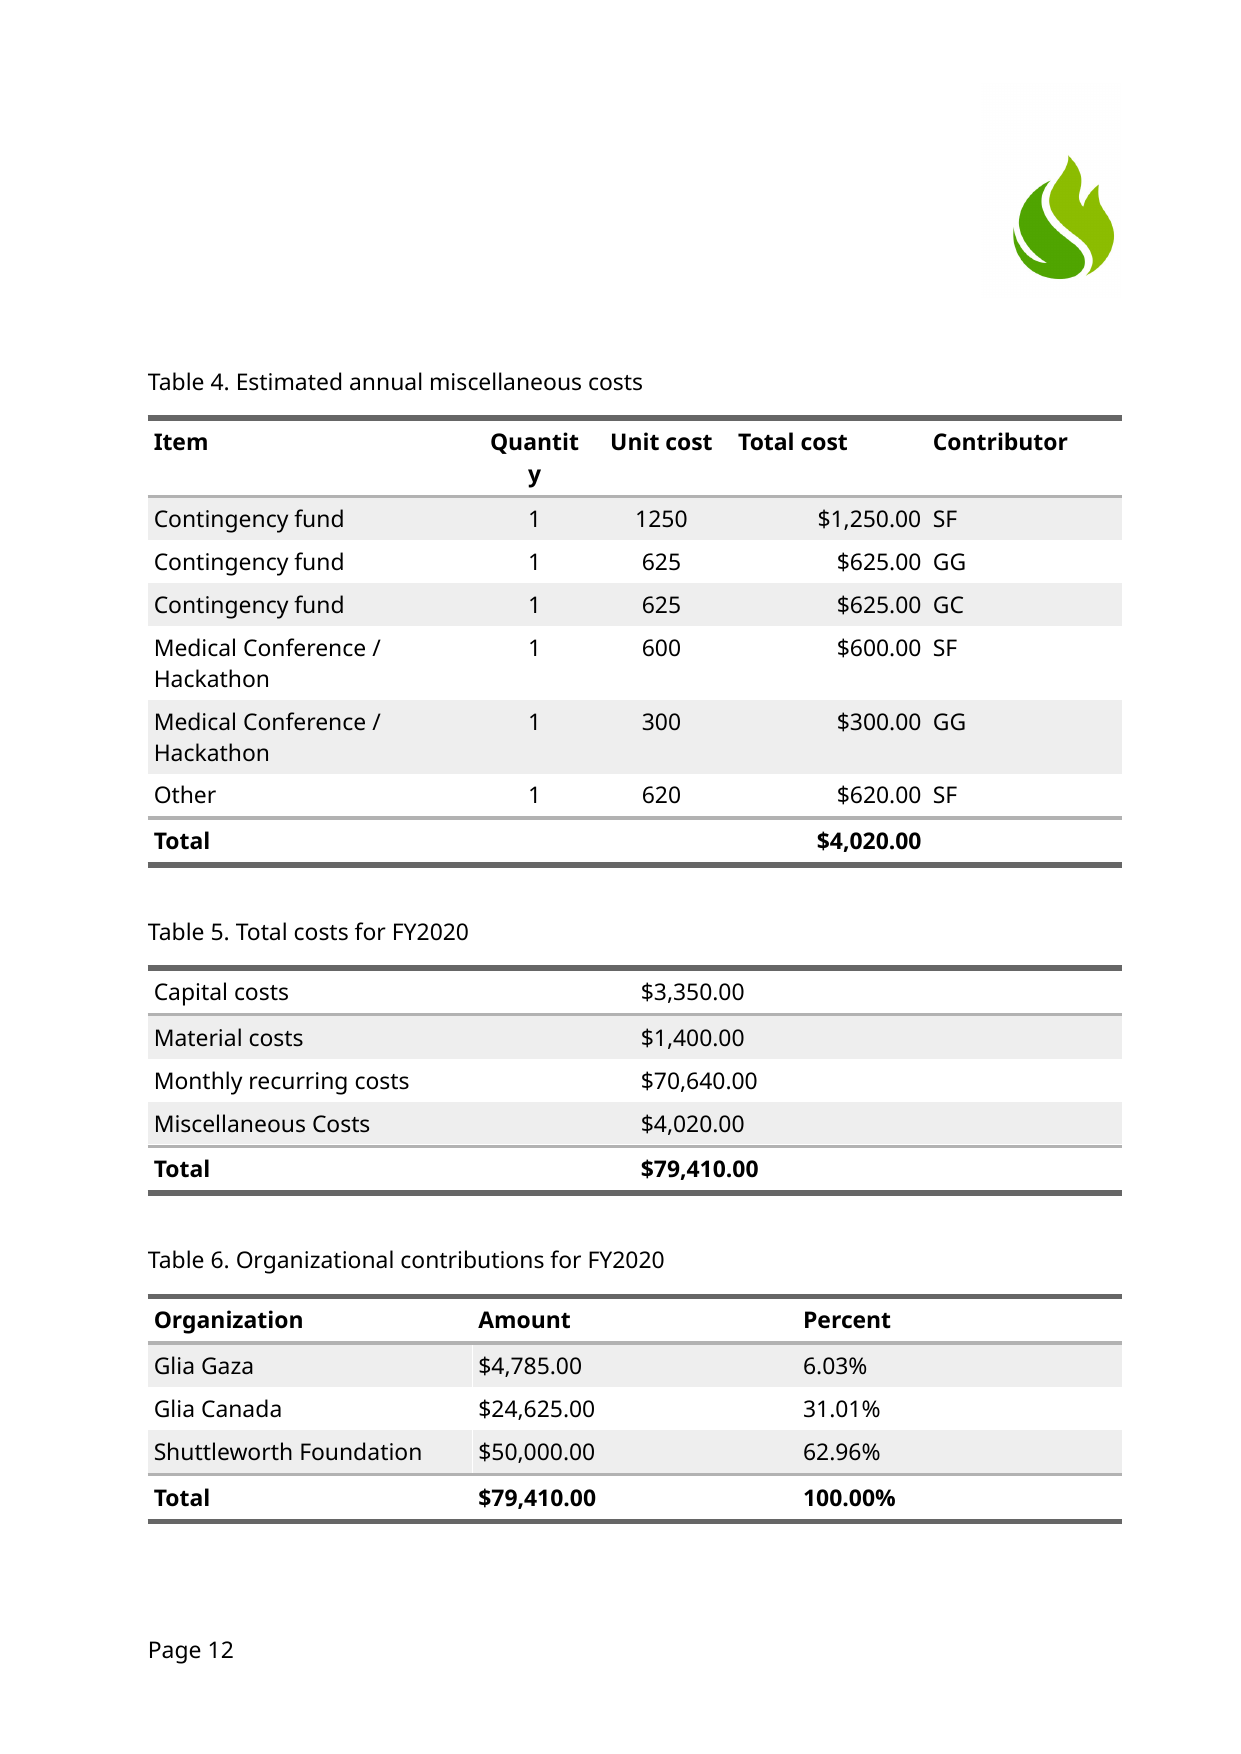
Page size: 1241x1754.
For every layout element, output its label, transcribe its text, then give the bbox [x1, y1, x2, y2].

table_cell Total [148, 1476, 472, 1518]
table_cell 1 [478, 498, 590, 540]
table_cell Contingency fund [148, 583, 478, 626]
table_cell 1 [478, 626, 590, 700]
table_cell 1 [478, 540, 590, 583]
table_cell $625.00 [732, 583, 927, 626]
table_cell [478, 820, 590, 862]
table_cell $70,640.00 [635, 1059, 1122, 1102]
table_header Total cost [732, 421, 927, 494]
table_header Capital costs [148, 971, 635, 1013]
table_cell 1 [478, 774, 590, 816]
table_cell Total [148, 1148, 635, 1190]
table_cell 62.96% [797, 1430, 1122, 1473]
table_header Amount [473, 1299, 797, 1341]
table_cell SF [927, 774, 1122, 816]
table_cell Contingency fund [148, 498, 478, 540]
table_cell Other [148, 774, 478, 816]
table_cell 625 [590, 540, 732, 583]
table_header Quantity [478, 421, 590, 494]
table_cell GC [927, 583, 1122, 626]
table_cell 1 [478, 700, 590, 774]
table_header $3,350.00 [635, 971, 1122, 1013]
table_cell 100.00% [797, 1476, 1122, 1518]
table_cell $1,400.00 [635, 1016, 1122, 1059]
table_cell Contingency fund [148, 540, 478, 583]
table_cell 1250 [590, 498, 732, 540]
table_cell SF [927, 626, 1122, 700]
picture [981, 83, 1026, 298]
table_cell 31.01% [797, 1387, 1122, 1430]
table_cell GG [927, 540, 1122, 583]
table_cell $79,410.00 [473, 1476, 797, 1518]
table_header Percent [797, 1299, 1122, 1341]
table_cell $50,000.00 [473, 1430, 797, 1473]
text Table 6. Organizational contributions for FY2020 [148, 1244, 1122, 1276]
table_cell $4,020.00 [635, 1102, 1122, 1144]
table_cell $625.00 [732, 540, 927, 583]
table_header Contributor [927, 421, 1122, 494]
table_cell $300.00 [732, 700, 927, 774]
table_cell Miscellaneous Costs [148, 1102, 635, 1144]
table_header Organization [148, 1299, 472, 1341]
table_cell Medical Conference / Hackathon [148, 626, 478, 700]
table_header Item [148, 421, 478, 494]
table_cell 620 [590, 774, 732, 816]
table_cell Material costs [148, 1016, 635, 1059]
table_cell Monthly recurring costs [148, 1059, 635, 1102]
table_header Unit cost [590, 421, 732, 494]
table_cell Total [148, 820, 478, 862]
table_cell Glia Canada [148, 1387, 472, 1430]
table_cell $4,785.00 [473, 1345, 797, 1387]
table_cell $79,410.00 [635, 1148, 1122, 1190]
table_cell 600 [590, 626, 732, 700]
table_cell $1,250.00 [732, 498, 927, 540]
table_cell 625 [590, 583, 732, 626]
table_cell Glia Gaza [148, 1345, 472, 1387]
table_cell $24,625.00 [473, 1387, 797, 1430]
text Table 5. Total costs for FY2020 [148, 916, 1122, 948]
table_cell $4,020.00 [732, 820, 927, 862]
table_cell [590, 820, 732, 862]
table_cell [927, 820, 1122, 862]
table_cell Medical Conference / Hackathon [148, 700, 478, 774]
table_cell 6.03% [797, 1345, 1122, 1387]
table_cell GG [927, 700, 1122, 774]
table_cell 300 [590, 700, 732, 774]
table_cell $600.00 [732, 626, 927, 700]
table_cell $620.00 [732, 774, 927, 816]
table_cell 1 [478, 583, 590, 626]
text Table 4. Estimated annual miscellaneous costs [148, 366, 1122, 398]
table_cell SF [927, 498, 1122, 540]
table_cell Shuttleworth Foundation [148, 1430, 472, 1473]
